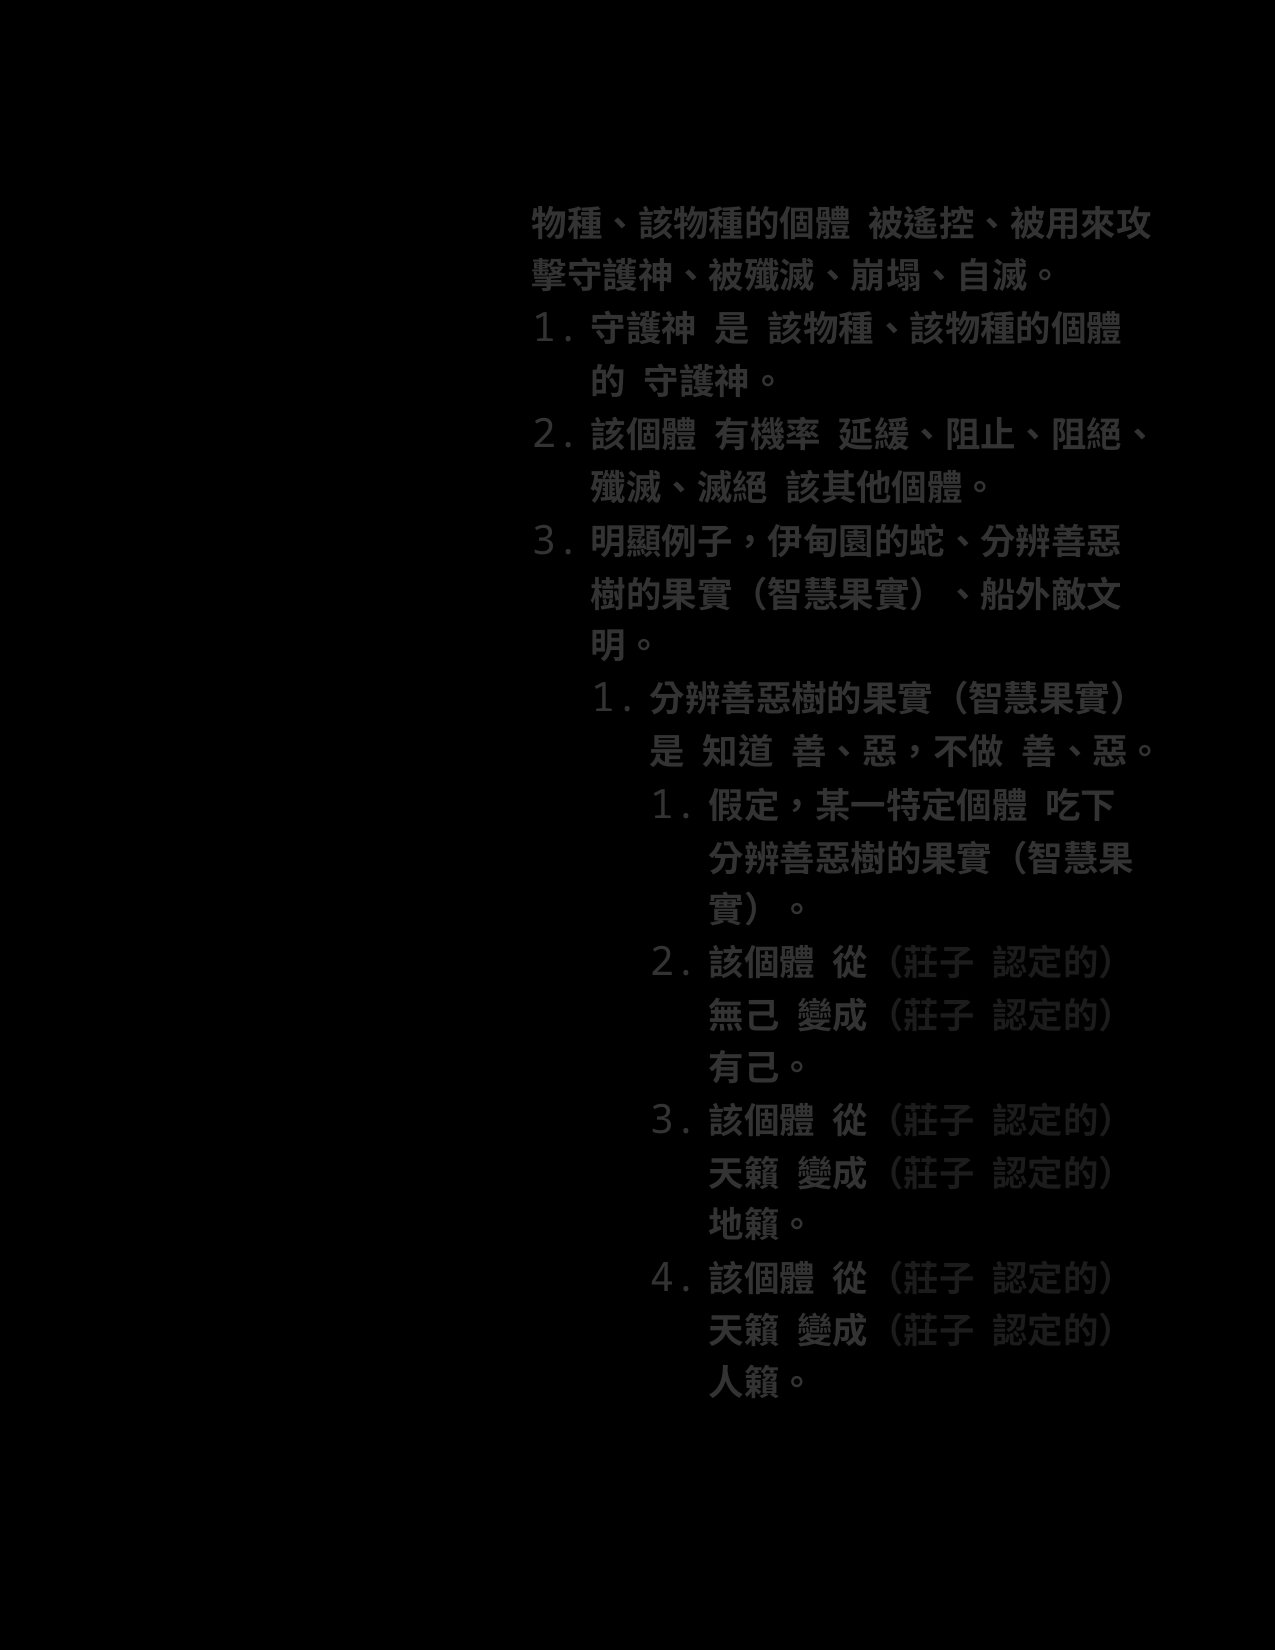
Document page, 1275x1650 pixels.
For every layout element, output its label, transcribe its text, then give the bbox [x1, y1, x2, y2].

list 假定，某一特定個體 吃下 分辨善惡樹的果實（智慧果實）。 [649, 775, 1157, 933]
list 分辨善惡樹的果實（智慧果實）是 知道 善、惡，不做 善、惡。 [591, 669, 1157, 775]
list 該個體 從（莊子 認定的）天籟 變成（莊子 認定的）人籟。 [649, 1248, 1157, 1405]
list 該個體 從（莊子 認定的）無己 變成（莊子 認定的）有己。 [649, 933, 1157, 1090]
list 明顯例子，伊甸園的蛇、分辨善惡樹的果實（智慧果實）、船外敵文明。 [532, 511, 1157, 669]
list 該個體 從（莊子 認定的）天籟 變成（莊子 認定的）地籟。 [649, 1090, 1157, 1248]
list 守護神 是 該物種、該物種的個體 的 守護神。 [532, 298, 1157, 405]
list 假定，其他個體 誘惑、誘導、暗示、導引、導向、滲透、故意被滲透、提升道、昇華道、降低德、退化德，意圖 讓 該物種、該物種的個體 被遙控、被用來攻擊守護神、被殲滅、崩塌、自滅。 [472, 196, 1157, 298]
list 該個體 有機率 延緩、阻止、阻絕、殲滅、滅絕 該其他個體。 [532, 405, 1157, 511]
